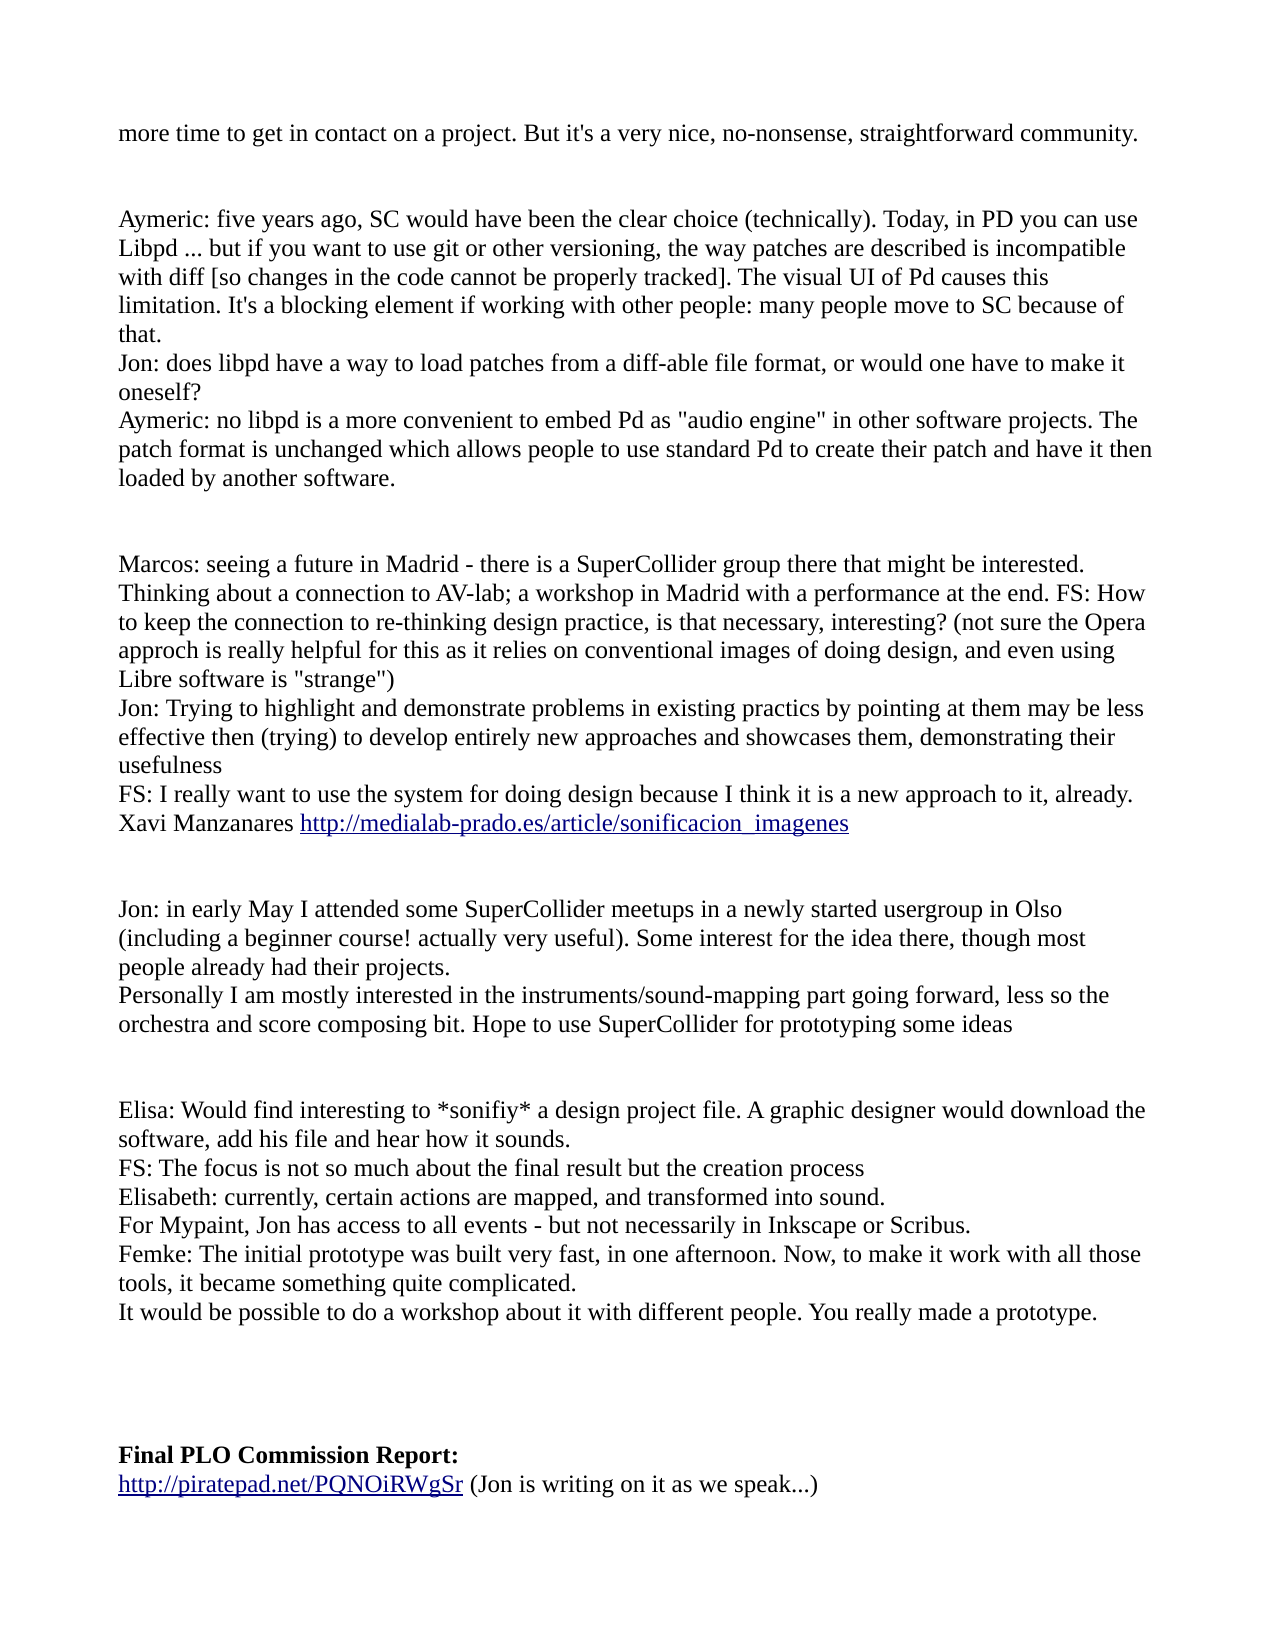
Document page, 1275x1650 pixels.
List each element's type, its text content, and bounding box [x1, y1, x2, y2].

text Jon: does libpd have a way to load patches from a diff-able file format, or would one have to make it oneself? [118, 348, 1157, 406]
text FS: I really want to use the system for doing design because I think it is a new approach to it, already. [118, 779, 1157, 808]
text Marcos: seeing a future in Madrid - there is a SuperCollider group there that might be interested. Thinking about a connection to AV-lab; a workshop in Madrid with a performance at the end. FS: How to keep the connection to re-thinking design practice, is that necessary, interesting? (not sure the Opera approch is really helpful for this as it relies on conventional images of doing design, and even using Libre software is "strange") [118, 549, 1157, 693]
text Elisa: Would find interesting to *sonifiy* a design project file. A graphic designer would download the software, add his file and hear how it sounds. [118, 1096, 1157, 1153]
text For Mypaint, Jon has access to all events - but not necessarily in Inkscape or Scribus. [118, 1211, 1157, 1239]
text http://piratepad.net/PQNOiRWgSr (Jon is writing on it as we speak...) [118, 1469, 1157, 1498]
text Personally I am mostly interested in the instruments/sound-mapping part going forward, less so the orchestra and score composing bit. Hope to use SuperCollider for prototyping some ideas [118, 981, 1157, 1038]
text Aymeric: five years ago, SC would have been the clear choice (technically). Today, in PD you can use Libpd ... but if you want to use git or other versioning, the way patches are described is incompatible with diff [so changes in the code cannot be properly tracked]. The visual UI of Pd causes this limitation. It's a blocking element if working with other people: many people move to SC because of that. [118, 204, 1157, 348]
text Femke: The initial prototype was built very fast, in one afternoon. Now, to make it work with all those tools, it became something quite complicated. [118, 1239, 1157, 1297]
text Final PLO Commission Report: [118, 1441, 1157, 1469]
text Xavi Manzanares http://medialab-prado.es/article/sonificacion_imagenes [118, 808, 1157, 837]
text Aymeric: no libpd is a more convenient to embed Pd as "audio engine" in other software projects. The patch format is unchanged which allows people to use standard Pd to create their patch and have it then loaded by another software. [118, 406, 1157, 492]
text Elisabeth: currently, certain actions are mapped, and transformed into sound. [118, 1182, 1157, 1211]
text Jon: in early May I attended some SuperCollider meetups in a newly started usergroup in Olso (including a beginner course! actually very useful). Some interest for the idea there, though most people already had their projects. [118, 894, 1157, 981]
text It would be possible to do a workshop about it with different people. You really made a prototype. [118, 1297, 1157, 1326]
text more time to get in contact on a project. But it's a very nice, no-nonsense, straightforward community. [118, 118, 1157, 147]
text Jon: Trying to highlight and demonstrate problems in existing practics by pointing at them may be less effective then (trying) to develop entirely new approaches and showcases them, demonstrating their usefulness [118, 693, 1157, 779]
text FS: The focus is not so much about the final result but the creation process [118, 1153, 1157, 1182]
